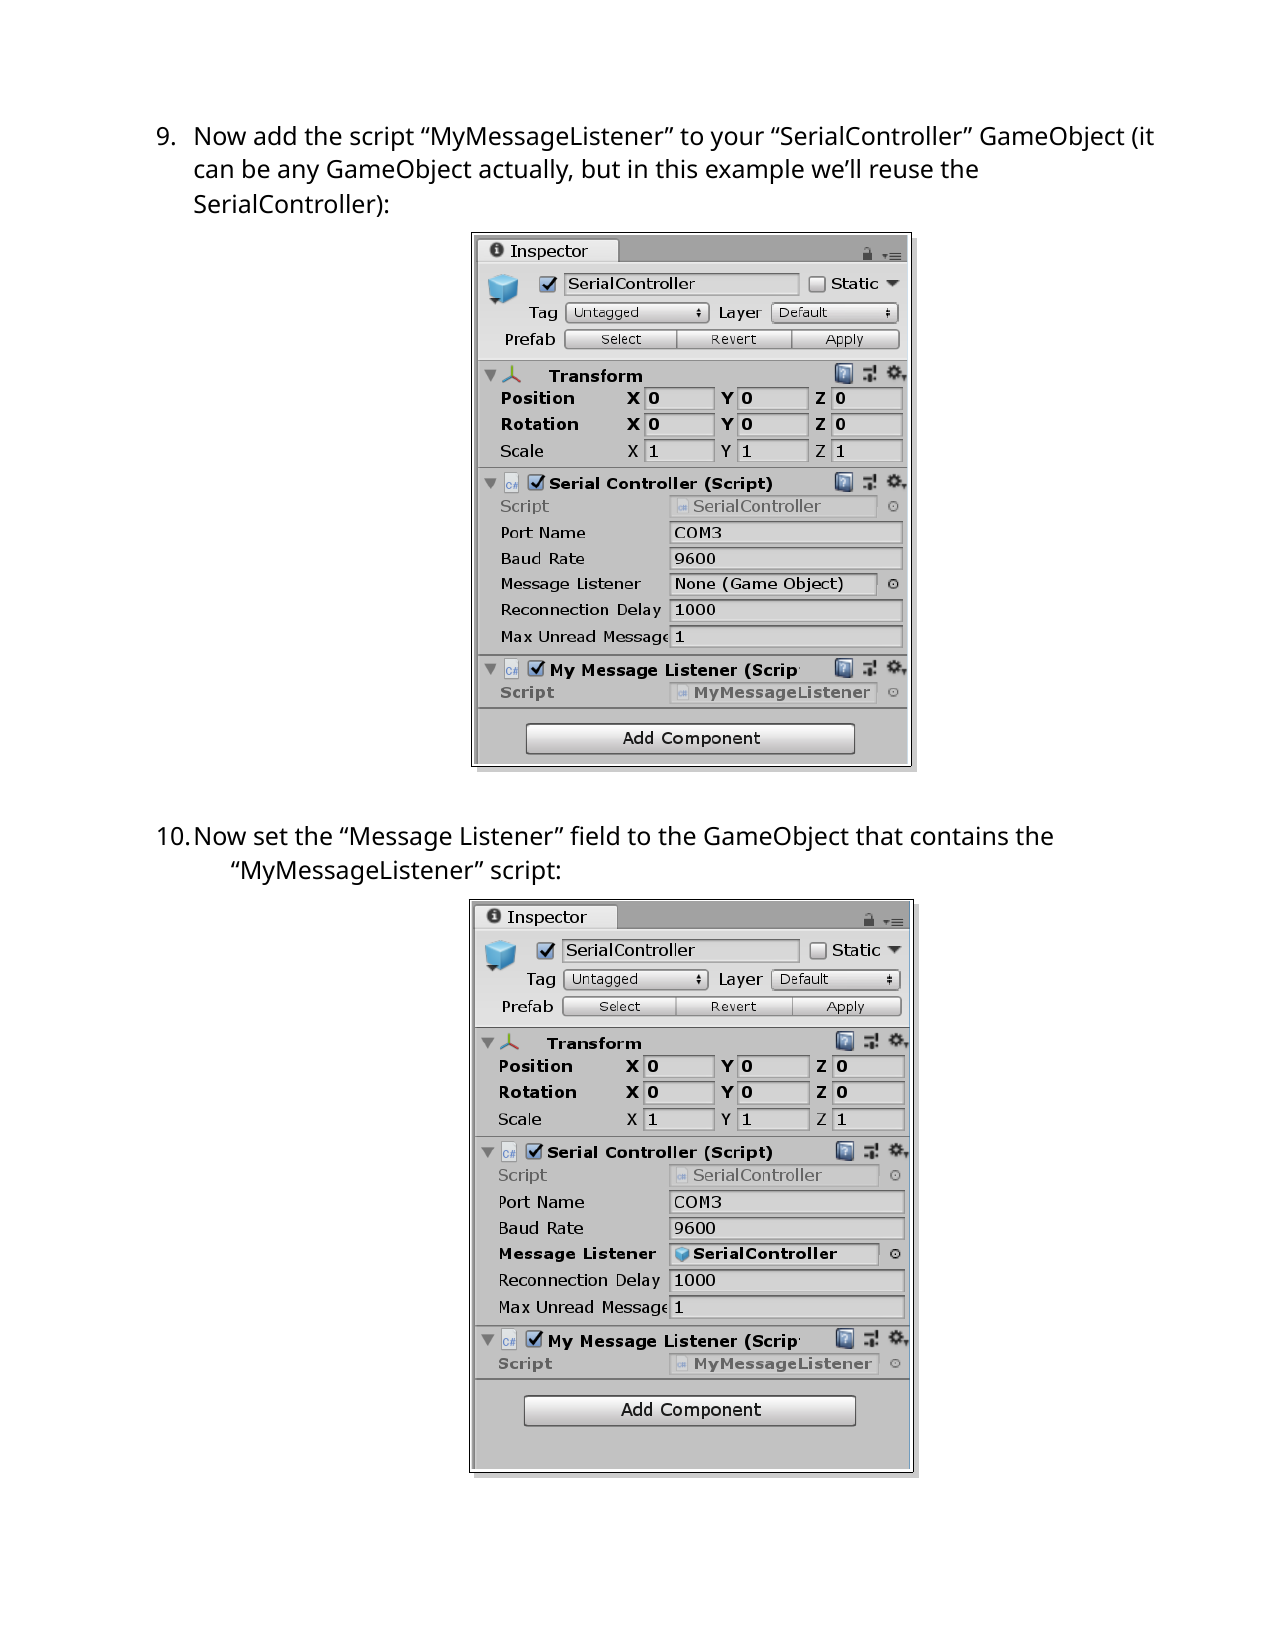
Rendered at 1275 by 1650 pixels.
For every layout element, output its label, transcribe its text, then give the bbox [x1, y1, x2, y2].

list Now set the “Message Listener” field to the GameObject that contains the “MyMessageListener” script: [156, 818, 1157, 886]
picture [471, 901, 910, 1469]
picture [474, 235, 908, 764]
list Now add the script “MyMessageListener” to your “SerialController” GameObject (it can be any GameObject actually, but in this example we’ll reuse the SerialController): [156, 118, 1157, 220]
